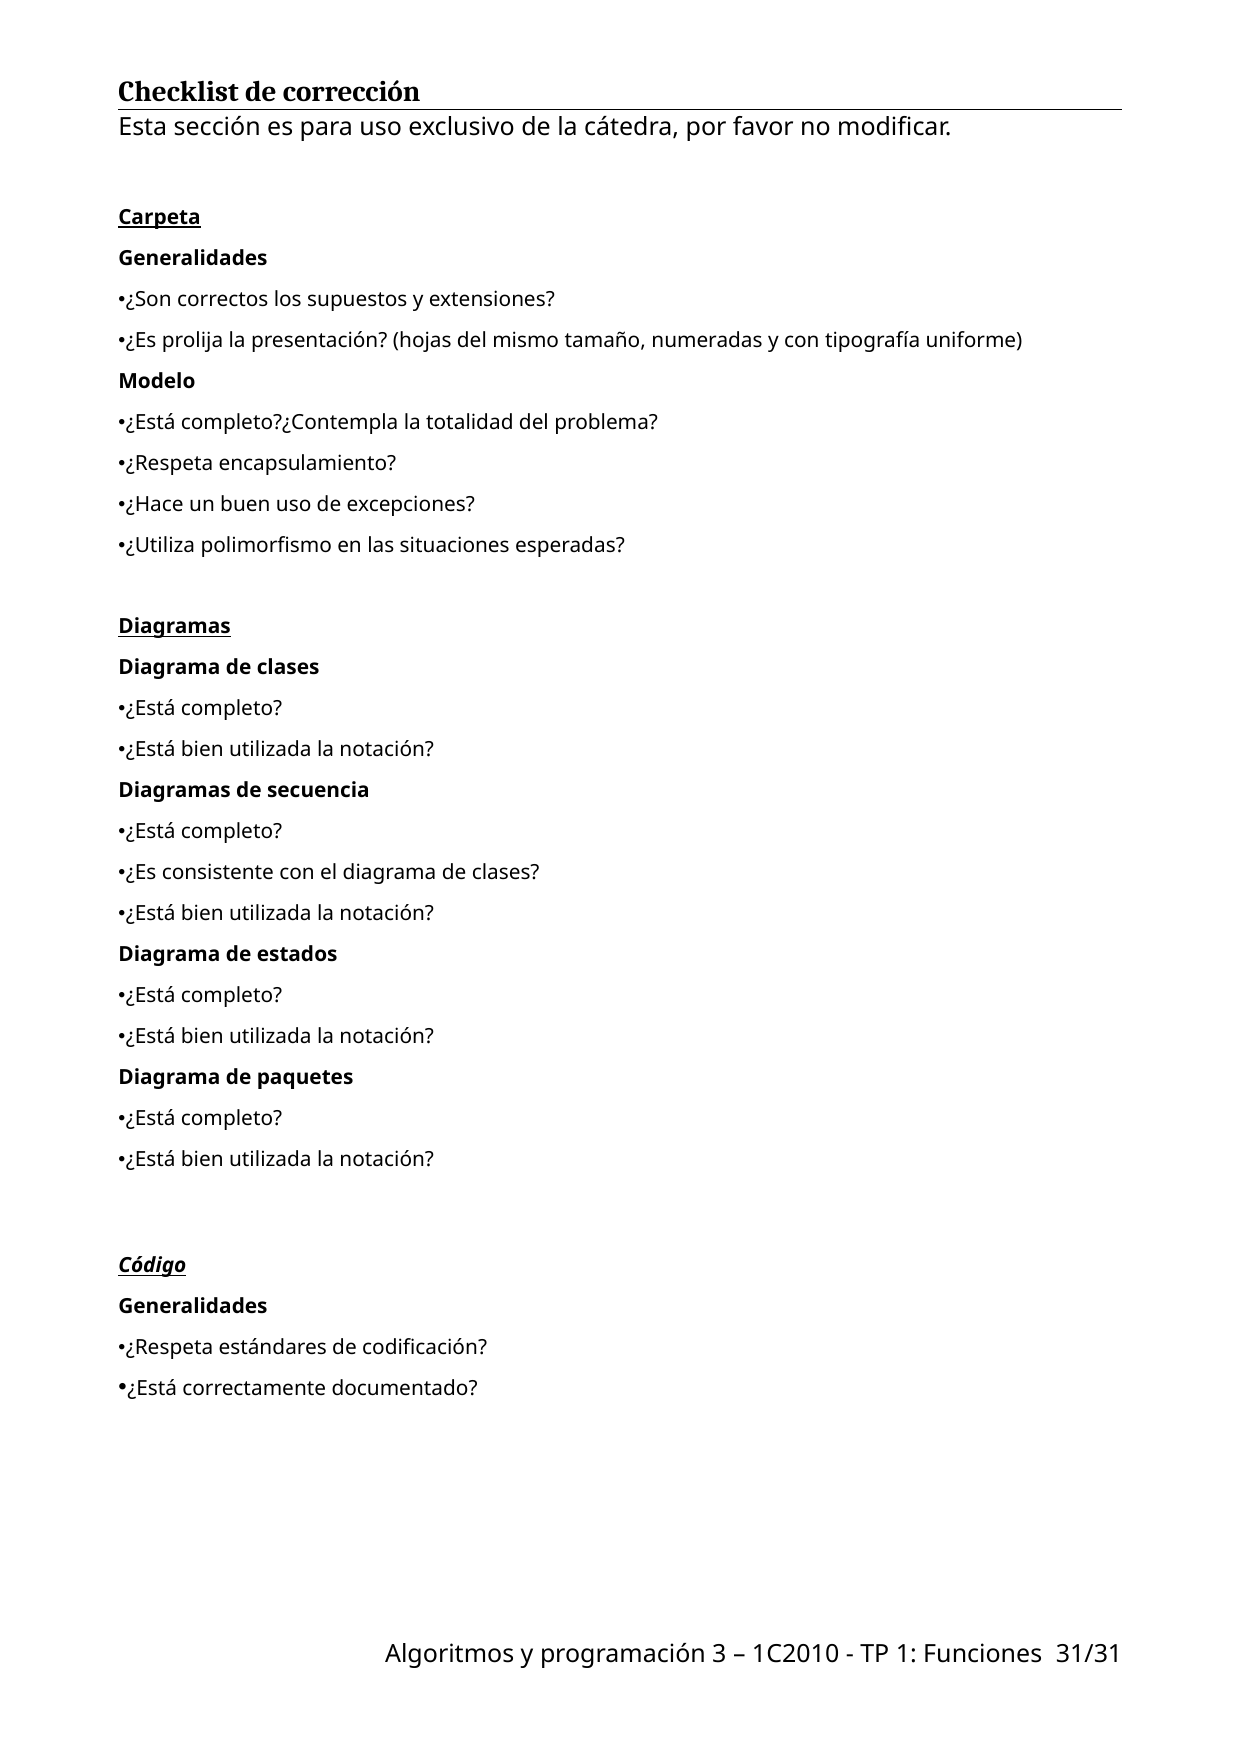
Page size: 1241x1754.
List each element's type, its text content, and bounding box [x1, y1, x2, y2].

list ¿Está bien utilizada la notación? [118, 898, 1122, 927]
list ¿Está bien utilizada la notación? [118, 734, 1122, 763]
text Modelo [118, 366, 1122, 394]
list ¿Son correctos los supuestos y extensiones? [118, 284, 1122, 312]
text Generalidades [118, 243, 1122, 272]
text Diagrama de paquetes [118, 1062, 1122, 1090]
text Diagramas [118, 612, 1122, 640]
text Diagrama de clases [118, 652, 1122, 681]
list ¿Está completo? [118, 816, 1122, 845]
subtitle Checklist de corrección [118, 75, 1122, 109]
text Diagrama de estados [118, 939, 1122, 967]
text Esta sección es para uso exclusivo de la cátedra, por favor no modificar. [118, 110, 1122, 143]
list ¿Hace un buen uso de excepciones? [118, 489, 1122, 517]
list ¿Está completo? [118, 693, 1122, 722]
list ¿Está correctamente documentado? [118, 1373, 1122, 1402]
text Carpeta [118, 202, 1122, 231]
list ¿Es prolija la presentación? (hojas del mismo tamaño, numeradas y con tipografía uniforme) [118, 325, 1122, 353]
text Diagramas de secuencia [118, 775, 1122, 804]
list ¿Utiliza polimorfismo en las situaciones esperadas? [118, 530, 1122, 558]
text Generalidades [118, 1292, 1122, 1320]
list ¿Respeta estándares de codificación? [118, 1332, 1122, 1361]
list ¿Es consistente con el diagrama de clases? [118, 857, 1122, 886]
list ¿Está completo? [118, 980, 1122, 1008]
subtitle Código [118, 1251, 1122, 1279]
list ¿Está completo?¿Contempla la totalidad del problema? [118, 407, 1122, 435]
list ¿Está bien utilizada la notación? [118, 1144, 1122, 1172]
list ¿Está bien utilizada la notación? [118, 1021, 1122, 1049]
list ¿Está completo? [118, 1103, 1122, 1131]
list ¿Respeta encapsulamiento? [118, 448, 1122, 476]
